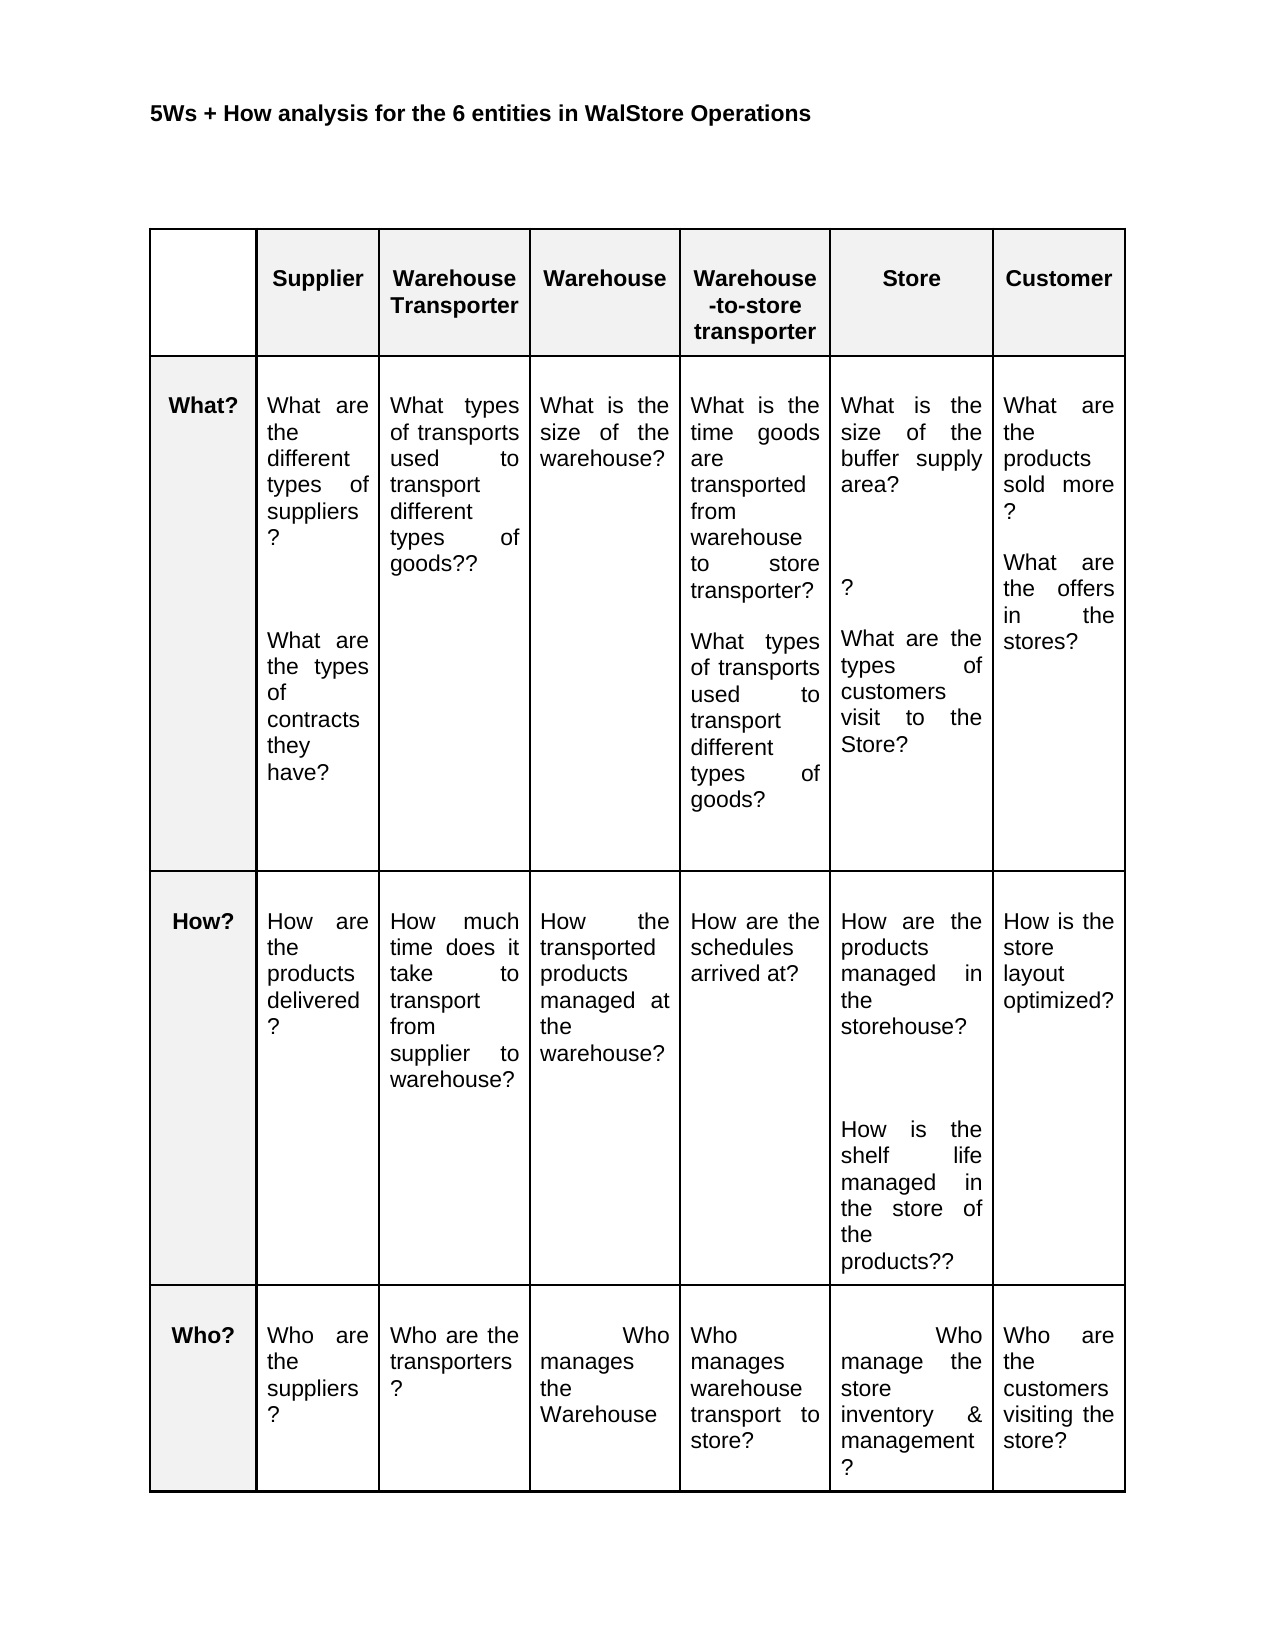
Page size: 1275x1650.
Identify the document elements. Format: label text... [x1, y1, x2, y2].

table_cell What is the size of the buffer supply area? ? What are the types of customers visit to the Store? [831, 357, 992, 870]
table_cell What are the products sold more ? What are the offers in the stores? [994, 357, 1124, 870]
table_cell What is the time goods are transported from warehouse to store transporter? What types of transports used to transport different types of goods? [681, 357, 829, 870]
table_cell What? [151, 357, 255, 870]
table_cell How the transported products managed at the warehouse? [531, 872, 679, 1284]
table_header Customer [994, 230, 1124, 355]
table_header Supplier [258, 230, 378, 355]
table_cell What is the size of the warehouse? [531, 357, 679, 870]
table_cell How is the store layout optimized? [994, 872, 1124, 1284]
table_header [151, 230, 255, 355]
table_cell How are the schedules arrived at? [681, 872, 829, 1284]
table_cell Who manages warehouse transport to store? [681, 1286, 829, 1490]
table_cell What are the different types of suppliers? What are the types of contracts they have? [258, 357, 378, 870]
table_cell Who are the suppliers? [258, 1286, 378, 1490]
table_header Warehouse Transporter [380, 230, 529, 355]
table_cell Who manages the Warehouse [531, 1286, 679, 1490]
table_cell How are the products delivered? [258, 872, 378, 1284]
table_header Store [831, 230, 992, 355]
table_cell Who are the customers visiting the store? [994, 1286, 1124, 1490]
table_cell Who? [151, 1286, 255, 1490]
table_cell What types of transports used to transport different types of goods?? [380, 357, 529, 870]
table_header Warehouse-to-store transporter [681, 230, 829, 355]
table_cell How much time does it take to transport from supplier to warehouse? [380, 872, 529, 1284]
text 5Ws + How analysis for the 6 entities in WalStore Operations [150, 100, 1125, 126]
table_header Warehouse [531, 230, 679, 355]
table_cell Who manage the store inventory & management? [831, 1286, 992, 1490]
table_cell How are the products managed in the storehouse? How is the shelf life managed in the store of the products?? [831, 872, 992, 1284]
table_cell Who are the transporters? [380, 1286, 529, 1490]
table_cell How? [151, 872, 255, 1284]
